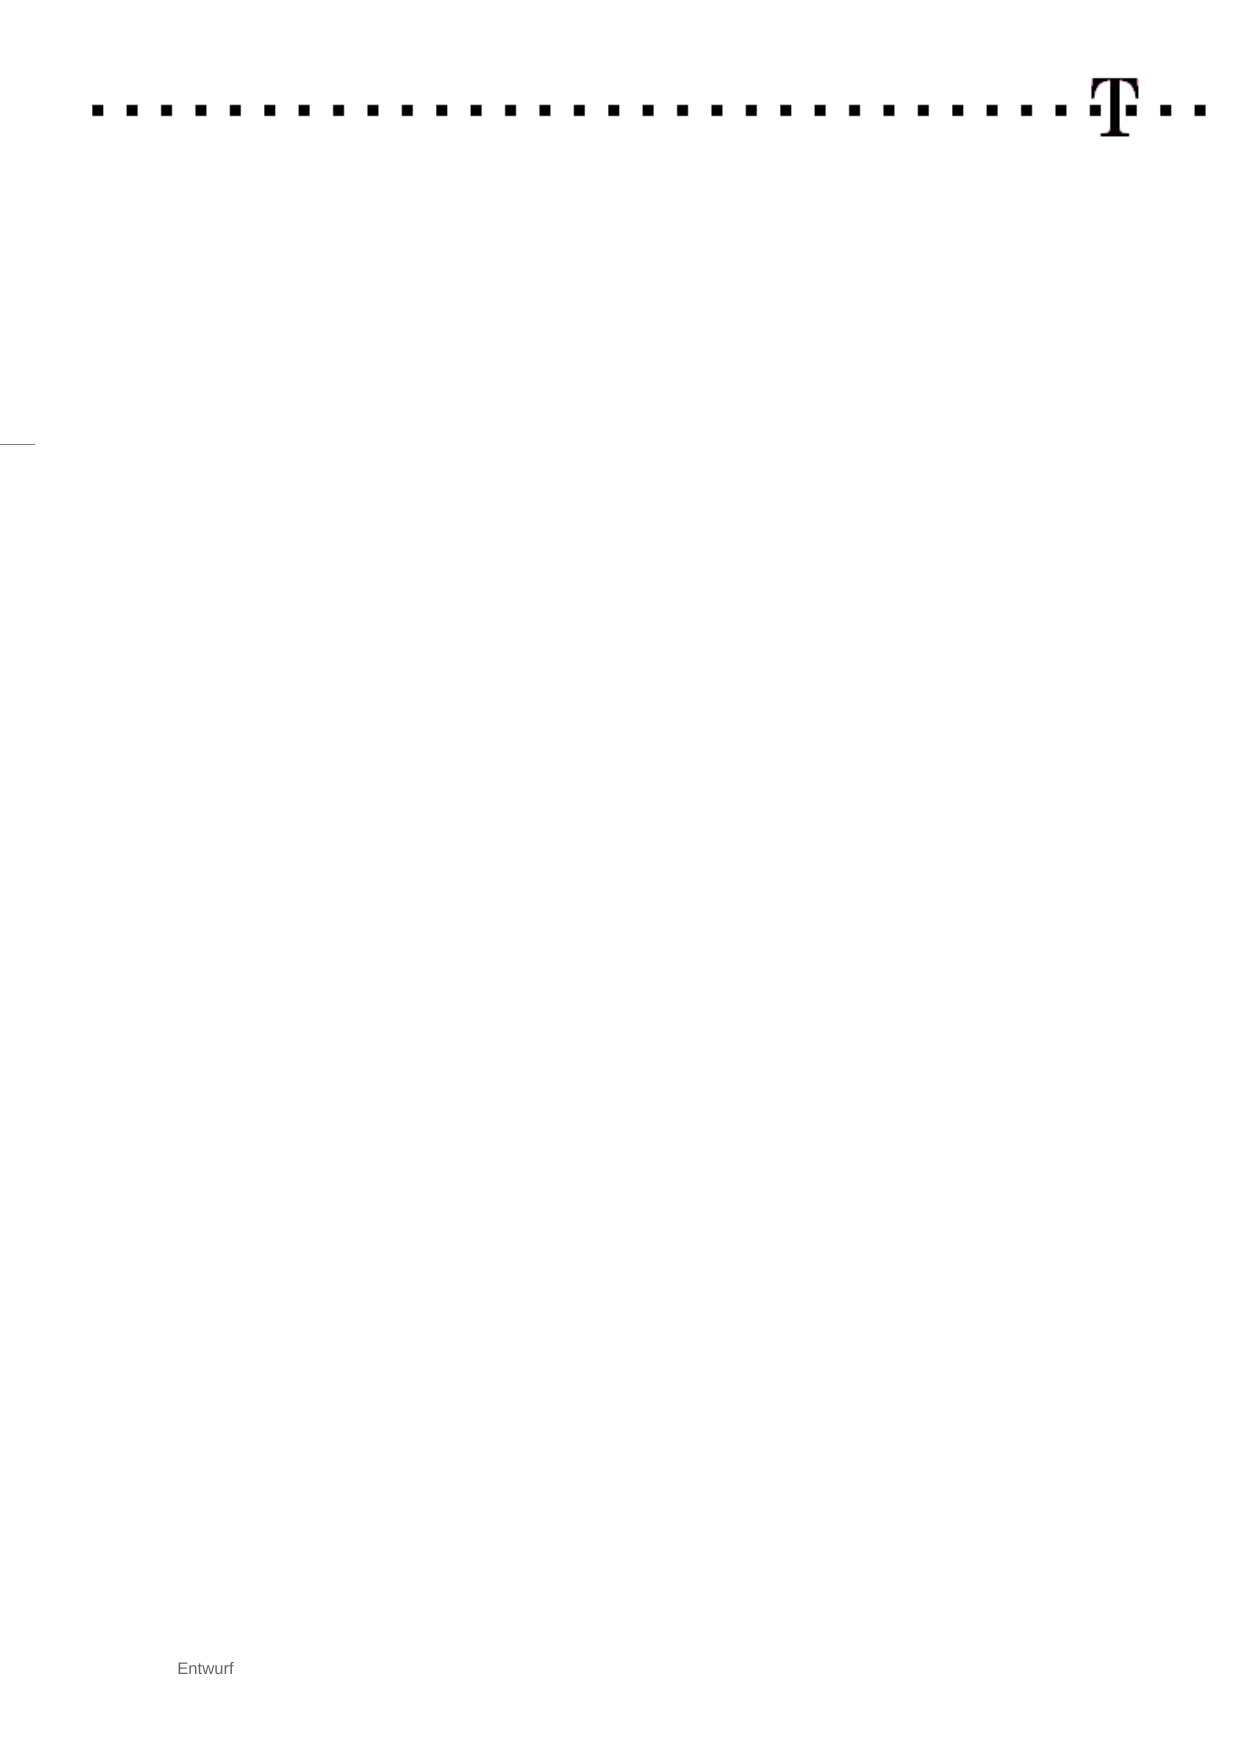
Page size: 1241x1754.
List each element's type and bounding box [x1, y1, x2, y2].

table_cell [178, 625, 1122, 654]
table_cell [679, 395, 1122, 424]
table_cell [679, 424, 1122, 453]
table_cell [177, 252, 679, 280]
table_cell [178, 539, 650, 568]
table_cell [30, 568, 165, 597]
table_header [178, 510, 650, 539]
table_cell [177, 185, 679, 204]
picture [6, 17, 1209, 143]
table_cell [177, 280, 679, 309]
table_header [30, 510, 165, 539]
table_cell [178, 568, 650, 597]
table_header [165, 597, 178, 625]
table_cell [165, 625, 178, 654]
table_header [165, 510, 178, 539]
table_cell [165, 539, 178, 568]
table_header [178, 597, 1122, 625]
table_cell [177, 309, 679, 338]
table_header [177, 223, 679, 252]
table_cell [679, 482, 1122, 510]
table_header [679, 367, 1122, 395]
table_header [177, 165, 679, 184]
table_cell [177, 338, 679, 367]
table_cell [177, 204, 679, 223]
table_cell [679, 453, 1122, 482]
table_cell [30, 625, 165, 654]
table_header [30, 597, 165, 625]
table_cell [30, 539, 165, 568]
table_cell [165, 568, 178, 597]
